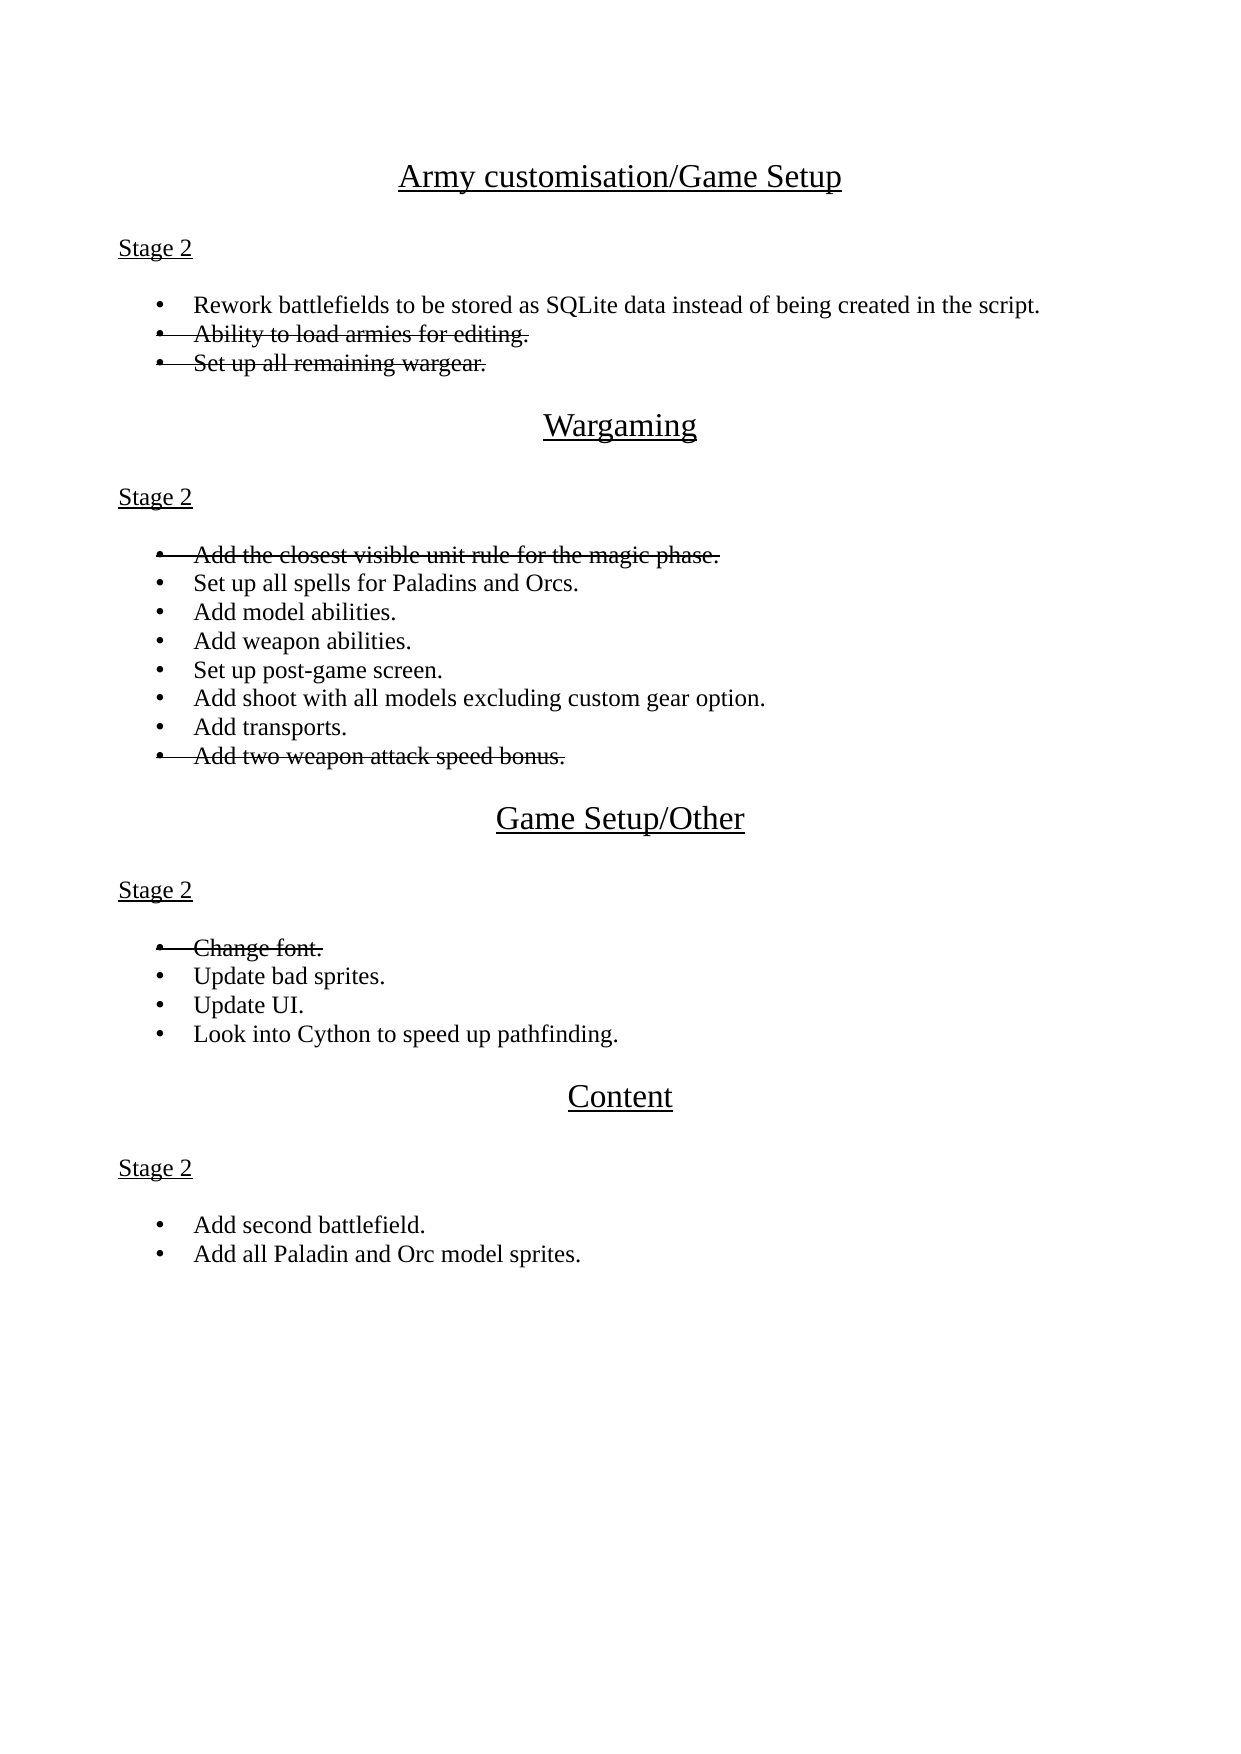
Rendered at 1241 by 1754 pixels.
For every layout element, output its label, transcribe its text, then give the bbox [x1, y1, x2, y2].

list Set up all remaining wargear. [156, 348, 1122, 377]
list Add transports. [156, 712, 1122, 741]
list Ability to load armies for editing. [156, 319, 1122, 348]
list Rework battlefields to be stored as SQLite data instead of being created in the script. [156, 291, 1122, 319]
text Wargaming [118, 406, 1122, 444]
list Look into Cython to speed up pathfinding. [156, 1019, 1122, 1048]
text Stage 2 [118, 1153, 1122, 1182]
text Game Setup/Other [118, 798, 1122, 837]
list Add weapon abilities. [156, 626, 1122, 655]
list Add two weapon attack speed bonus. [156, 741, 1122, 770]
list Update bad sprites. [156, 961, 1122, 990]
list Set up post-game screen. [156, 655, 1122, 683]
text Army customisation/Game Setup [118, 156, 1122, 195]
list Add model abilities. [156, 597, 1122, 626]
text Stage 2 [118, 233, 1122, 262]
text Content [118, 1076, 1122, 1115]
list Add the closest visible unit rule for the magic phase. [156, 540, 1122, 568]
list Add all Paladin and Orc model sprites. [156, 1239, 1122, 1268]
list Add shoot with all models excluding custom gear option. [156, 683, 1122, 712]
list Set up all spells for Paladins and Orcs. [156, 568, 1122, 597]
text Stage 2 [118, 875, 1122, 904]
list Add second battlefield. [156, 1211, 1122, 1239]
text Stage 2 [118, 482, 1122, 511]
list Update UI. [156, 990, 1122, 1019]
list Change font. [156, 933, 1122, 961]
